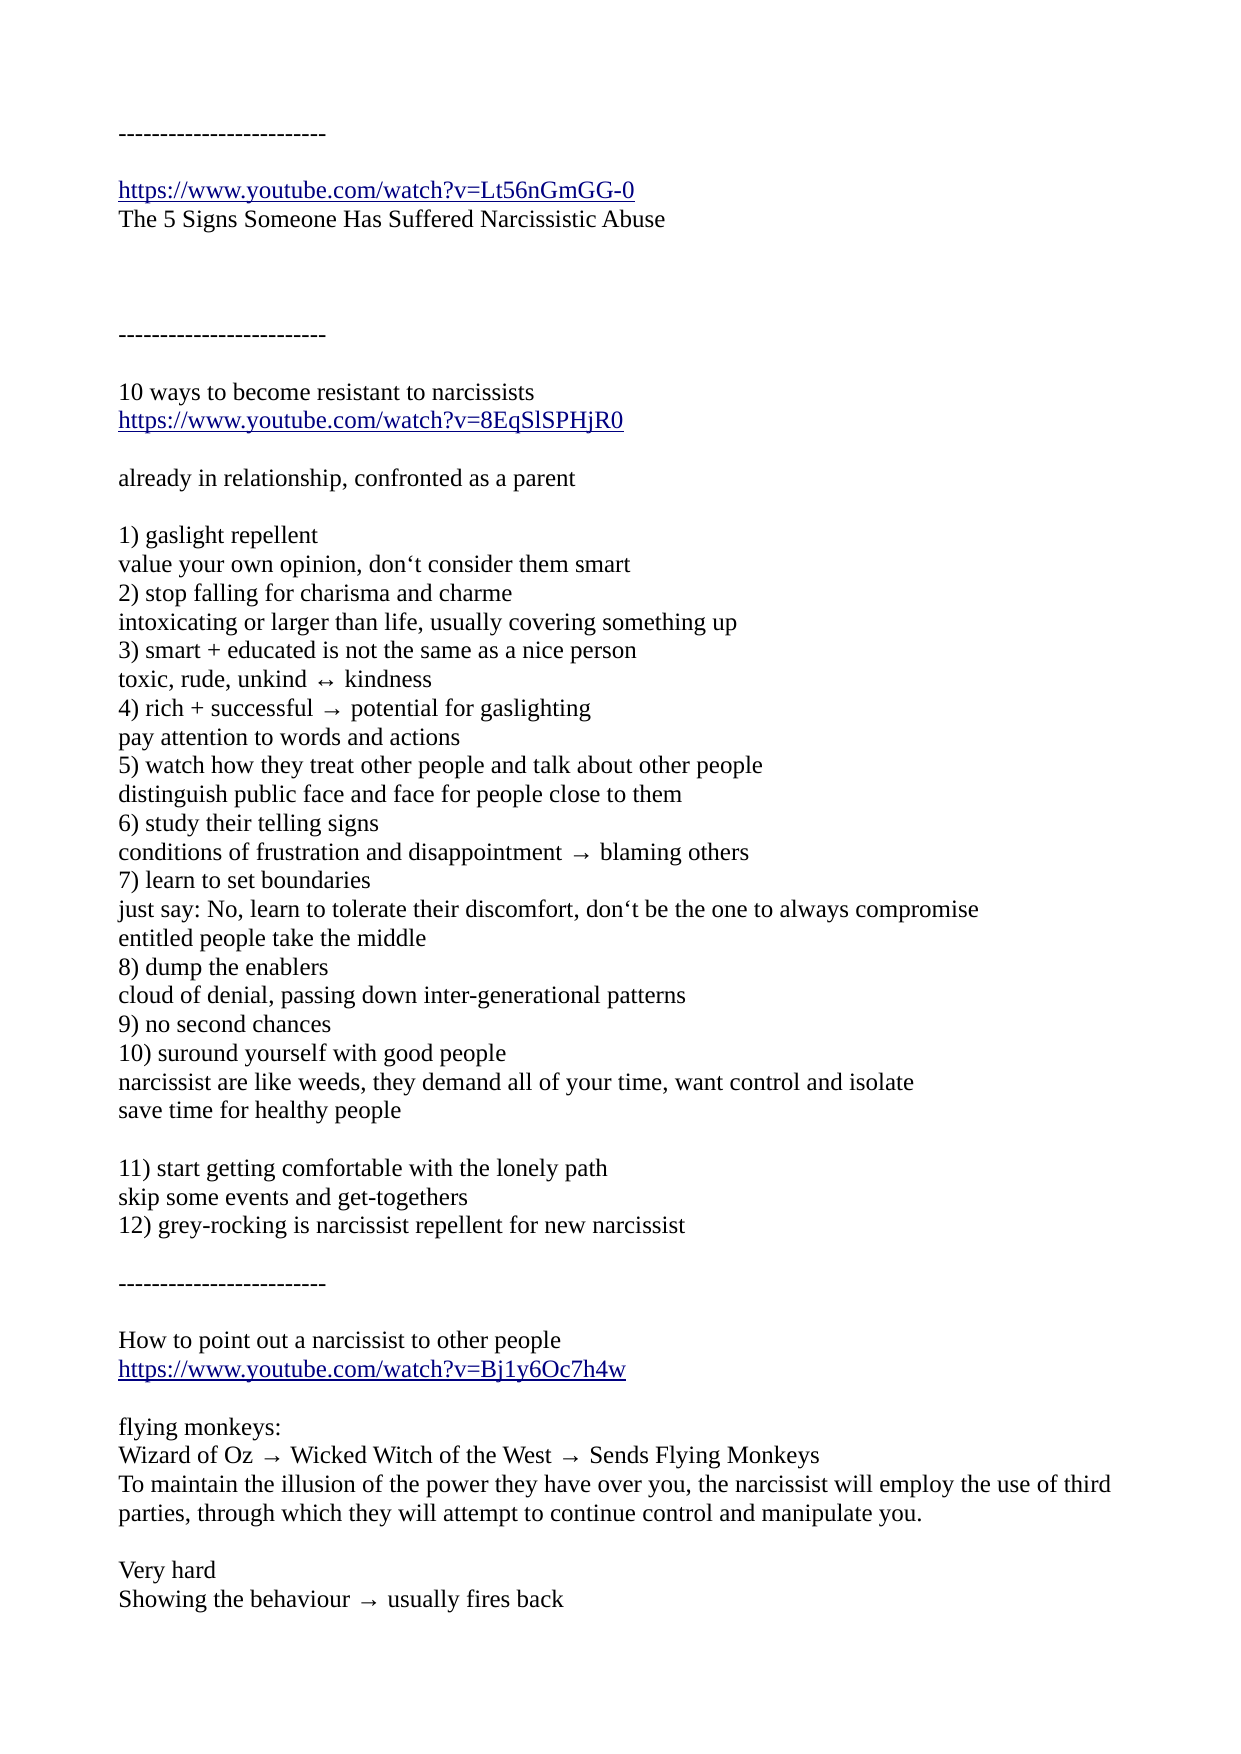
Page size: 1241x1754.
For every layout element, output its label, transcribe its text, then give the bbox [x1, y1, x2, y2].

text 4) rich + successful → potential for gaslighting [118, 693, 1122, 722]
text value your own opinion, don‘t consider them smart [118, 549, 1122, 578]
text flying monkeys: [118, 1412, 1122, 1441]
text https://www.youtube.com/watch?v=Bj1y6Oc7h4w [118, 1354, 1122, 1383]
text How to point out a narcissist to other people [118, 1326, 1122, 1354]
text toxic, rude, unkind ↔ kindness [118, 664, 1122, 693]
text save time for healthy people [118, 1096, 1122, 1124]
text pay attention to words and actions [118, 722, 1122, 751]
text To maintain the illusion of the power they have over you, the narcissist will employ the use of third parties, through which they will attempt to continue control and manipulate you. [118, 1469, 1122, 1527]
text 7) learn to set boundaries [118, 866, 1122, 894]
text ------------------------- [118, 1268, 1122, 1297]
text 9) no second chances [118, 1009, 1122, 1038]
text 12) grey-rocking is narcissist repellent for new narcissist [118, 1211, 1122, 1239]
text Very hard [118, 1556, 1122, 1584]
text skip some events and get-togethers [118, 1182, 1122, 1211]
text ------------------------- [118, 319, 1122, 348]
text cloud of denial, passing down inter-generational patterns [118, 981, 1122, 1009]
text The 5 Signs Someone Has Suffered Narcissistic Abuse [118, 204, 1122, 233]
text ------------------------- [118, 118, 1122, 147]
text 10 ways to become resistant to narcissists [118, 377, 1122, 406]
text 2) stop falling for charisma and charme [118, 578, 1122, 607]
text 3) smart + educated is not the same as a nice person [118, 636, 1122, 664]
text 6) study their telling signs [118, 808, 1122, 837]
text https://www.youtube.com/watch?v=Lt56nGmGG-0 [118, 176, 1122, 204]
text 11) start getting comfortable with the lonely path [118, 1153, 1122, 1182]
text distinguish public face and face for people close to them [118, 779, 1122, 808]
text Wizard of Oz → Wicked Witch of the West → Sends Flying Monkeys [118, 1441, 1122, 1469]
text 10) suround yourself with good people [118, 1038, 1122, 1067]
text https://www.youtube.com/watch?v=8EqSlSPHjR0 [118, 406, 1122, 434]
text Showing the behaviour → usually fires back [118, 1584, 1122, 1613]
text already in relationship, confronted as a parent [118, 463, 1122, 492]
text 5) watch how they treat other people and talk about other people [118, 751, 1122, 779]
text just say: No, learn to tolerate their discomfort, don‘t be the one to always compromise entitled people take the middle [118, 894, 1122, 952]
text narcissist are like weeds, they demand all of your time, want control and isolate [118, 1067, 1122, 1096]
text 1) gaslight repellent [118, 521, 1122, 549]
text 8) dump the enablers [118, 952, 1122, 981]
text conditions of frustration and disappointment → blaming others [118, 837, 1122, 866]
text intoxicating or larger than life, usually covering something up [118, 607, 1122, 636]
